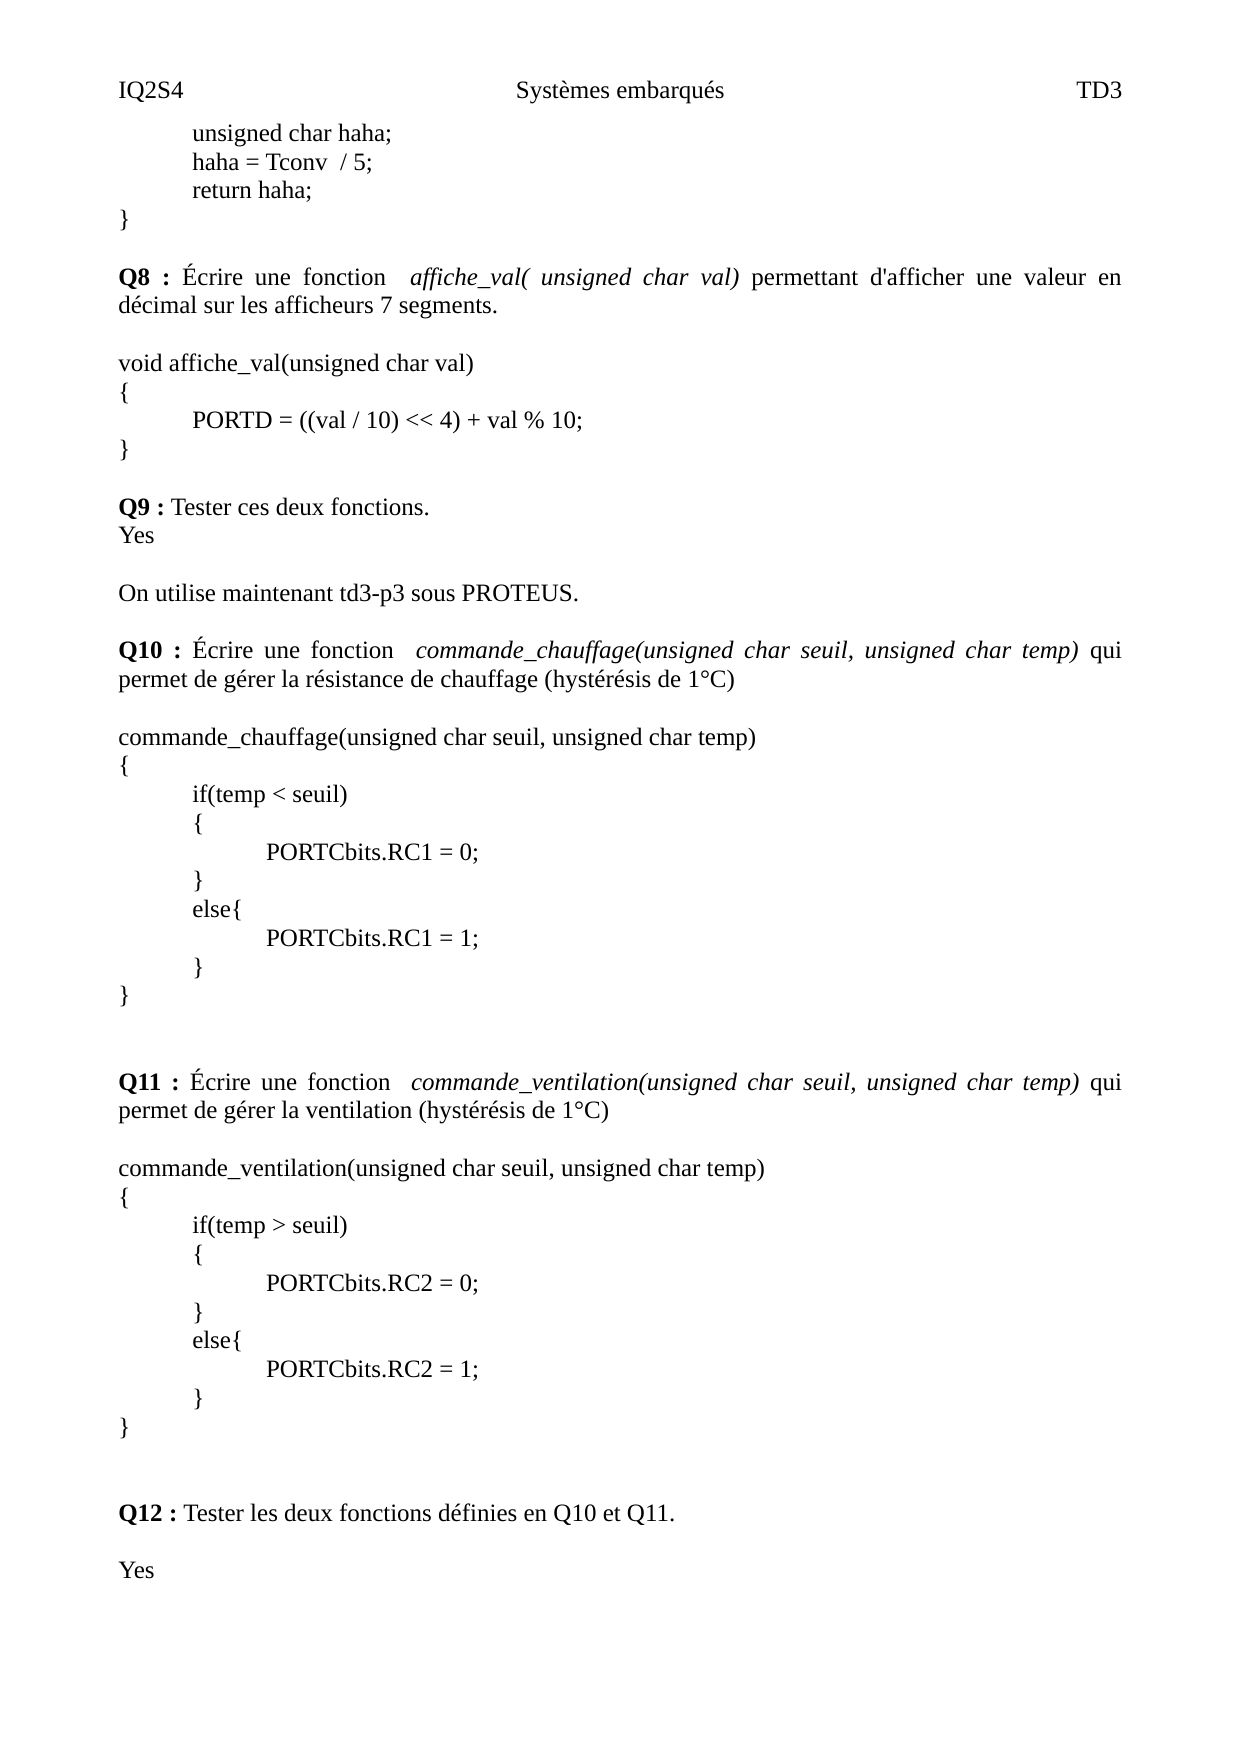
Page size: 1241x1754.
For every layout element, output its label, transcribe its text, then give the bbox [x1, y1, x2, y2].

text if(temp < seuil) [118, 779, 1122, 808]
text On utilise maintenant td3-p3 sous PROTEUS. [118, 578, 1122, 607]
text { [118, 1239, 1122, 1268]
text } [118, 434, 1122, 463]
text void affiche_val(unsigned char val) [118, 348, 1122, 377]
text } [118, 981, 1122, 1009]
text { [118, 751, 1122, 779]
text } [118, 1297, 1122, 1326]
text commande_ventilation(unsigned char seuil, unsigned char temp) [118, 1153, 1122, 1182]
text { [118, 1182, 1122, 1211]
text Q12 : Tester les deux fonctions définies en Q10 et Q11. [118, 1498, 1122, 1527]
text PORTD = ((val / 10) << 4) + val % 10; [118, 406, 1122, 434]
text if(temp > seuil) [118, 1211, 1122, 1239]
text else{ [118, 894, 1122, 923]
text Q8 : Écrire une fonction affiche_val( unsigned char val) permettant d'afficher une valeur en décimal sur les afficheurs 7 segments. [118, 262, 1122, 319]
text PORTCbits.RC1 = 0; [118, 837, 1122, 866]
text } [118, 204, 1122, 233]
text PORTCbits.RC2 = 0; [118, 1268, 1122, 1297]
text return haha; [118, 176, 1122, 204]
text Q9 : Tester ces deux fonctions. [118, 492, 1122, 521]
text else{ [118, 1326, 1122, 1354]
text } [118, 1383, 1122, 1412]
text } [118, 952, 1122, 981]
text haha = Tconv / 5; [118, 147, 1122, 176]
text } [118, 1412, 1122, 1441]
text { [118, 808, 1122, 837]
text unsigned char haha; [118, 118, 1122, 147]
text PORTCbits.RC1 = 1; [118, 923, 1122, 952]
text { [118, 377, 1122, 406]
text Yes [118, 521, 1122, 549]
text Q11 : Écrire une fonction commande_ventilation(unsigned char seuil, unsigned char temp) qui permet de gérer la ventilation (hystérésis de 1°C) [118, 1067, 1122, 1124]
text commande_chauffage(unsigned char seuil, unsigned char temp) [118, 722, 1122, 751]
text Q10 : Écrire une fonction commande_chauffage(unsigned char seuil, unsigned char temp) qui permet de gérer la résistance de chauffage (hystérésis de 1°C) [118, 636, 1122, 693]
text PORTCbits.RC2 = 1; [118, 1354, 1122, 1383]
text Yes [118, 1556, 1122, 1584]
text } [118, 866, 1122, 894]
